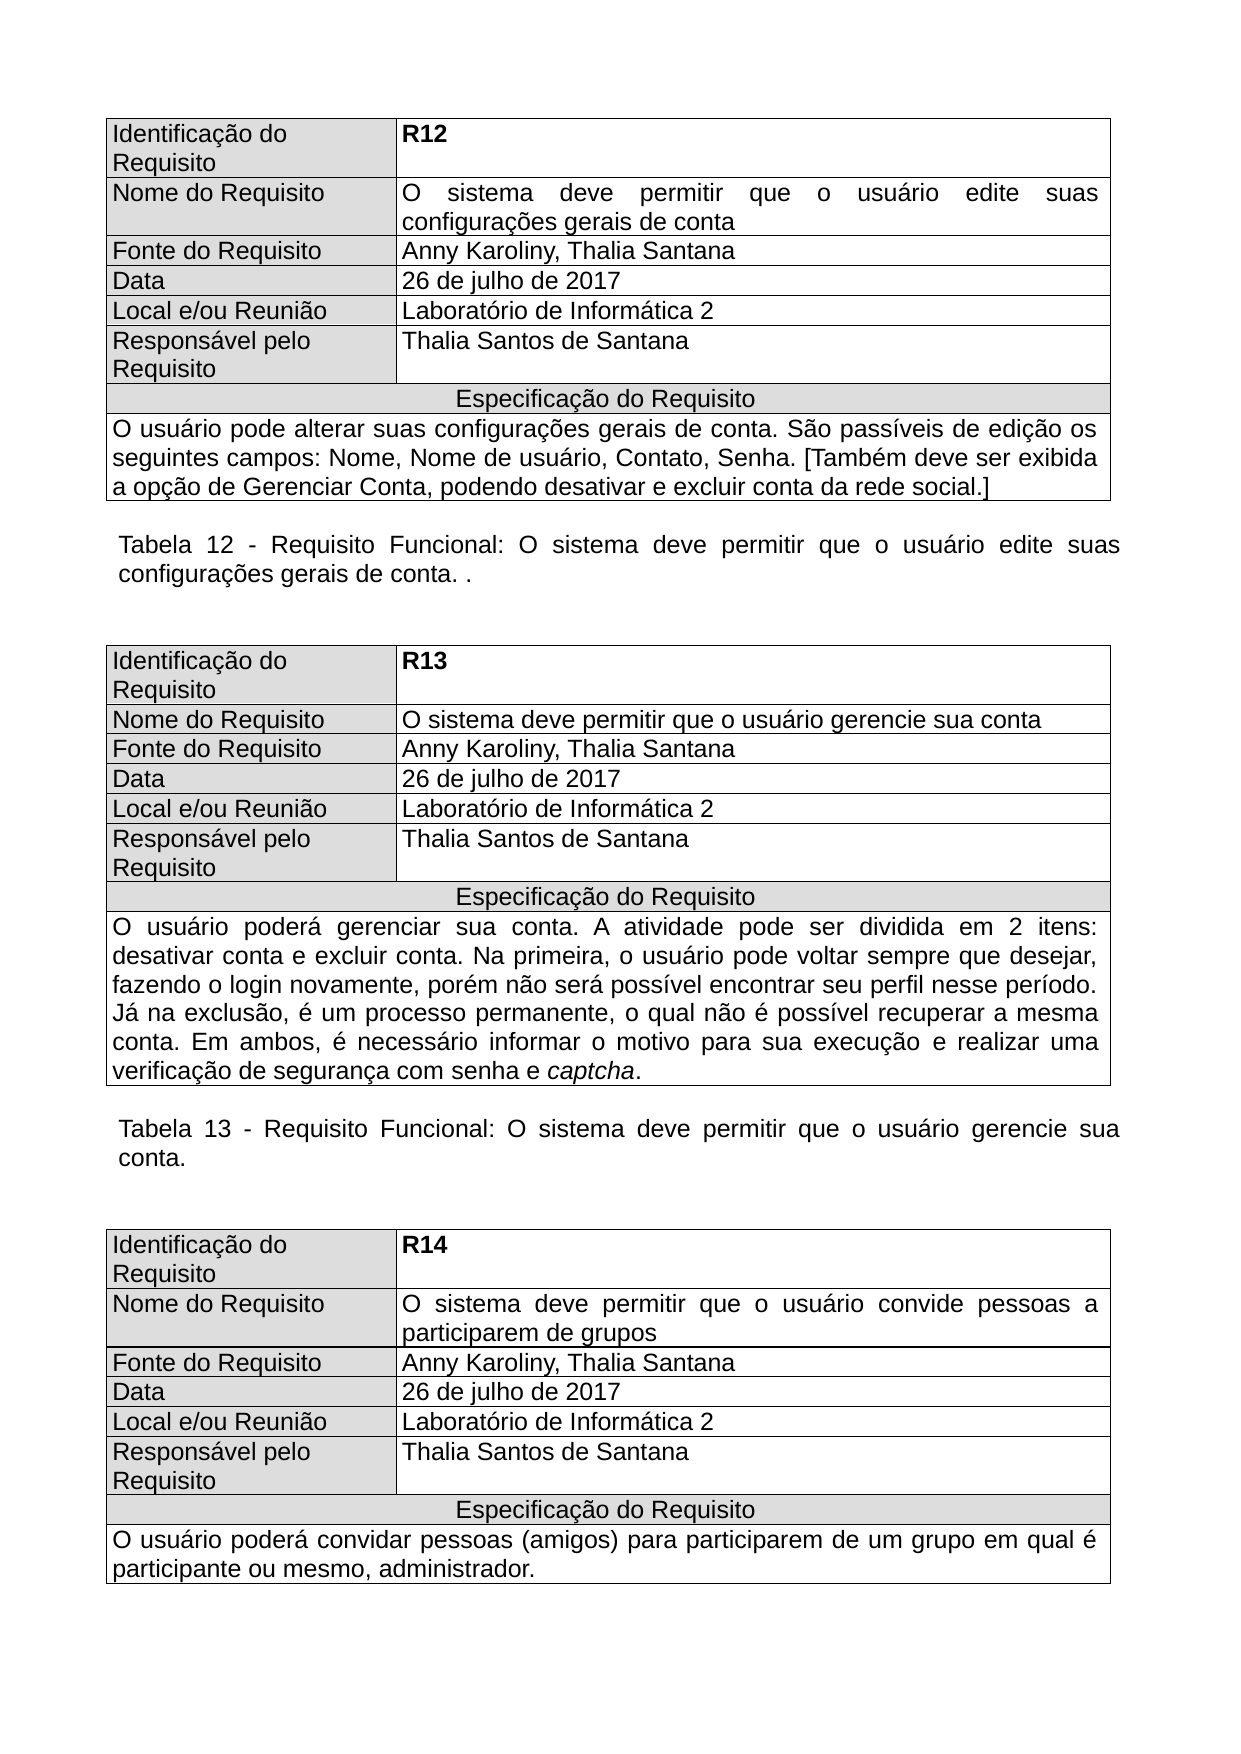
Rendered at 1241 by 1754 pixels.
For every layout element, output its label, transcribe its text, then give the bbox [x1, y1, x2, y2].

table_cell O usuário poderá gerenciar sua conta. A atividade pode ser dividida em 2 itens: desativar conta e excluir conta. Na primeira, o usuário pode voltar sempre que desejar, fazendo o login novamente, porém não será possível encontrar seu perfil nesse período. Já na exclusão, é um processo permanente, o qual não é possível recuperar a mesma conta. Em ambos, é necessário informar o motivo para sua execução e realizar uma verificação de segurança com senha e captcha. [107, 912, 1110, 1084]
table_cell Laboratório de Informática 2 [397, 794, 1110, 823]
table_cell O usuário pode alterar suas configurações gerais de conta. São passíveis de edição os seguintes campos: Nome, Nome de usuário, Contato, Senha. [Também deve ser exibida a opção de Gerenciar Conta, podendo desativar e excluir conta da rede social.] [107, 414, 1110, 500]
table_cell Laboratório de Informática 2 [397, 1407, 1110, 1436]
table_cell Nome do Requisito [107, 705, 396, 733]
table_cell Nome do Requisito [107, 178, 396, 235]
table_header Identificação do Requisito [107, 119, 396, 177]
table_cell Anny Karoliny, Thalia Santana [397, 236, 1110, 265]
table_cell Nome do Requisito [107, 1289, 396, 1346]
table_cell Data [107, 764, 396, 793]
table_cell Laboratório de Informática 2 [397, 296, 1110, 324]
table_cell Fonte do Requisito [107, 236, 396, 265]
table_cell Responsável pelo Requisito [107, 1437, 396, 1494]
table_cell Local e/ou Reunião [107, 1407, 396, 1436]
table_cell 26 de julho de 2017 [397, 1377, 1110, 1406]
table_cell O usuário poderá convidar pessoas (amigos) para participarem de um grupo em qual é participante ou mesmo, administrador. [107, 1525, 1110, 1583]
table_cell Especificação do Requisito [107, 1495, 1110, 1524]
table_cell Thalia Santos de Santana [397, 1437, 1110, 1494]
table_header R13 [397, 646, 1110, 703]
table_cell 26 de julho de 2017 [397, 266, 1110, 295]
table_cell Fonte do Requisito [107, 1348, 396, 1376]
table_cell Fonte do Requisito [107, 734, 396, 763]
table_cell Thalia Santos de Santana [397, 824, 1110, 881]
table_cell Local e/ou Reunião [107, 794, 396, 823]
text Tabela 12 - Requisito Funcional: O sistema deve permitir que o usuário edite suas configurações gerais de conta. . [118, 530, 1122, 587]
table_cell Local e/ou Reunião [107, 296, 396, 324]
table_cell Anny Karoliny, Thalia Santana [397, 1348, 1110, 1376]
table_header Identificação do Requisito [107, 1230, 396, 1288]
table_cell Especificação do Requisito [107, 384, 1110, 413]
table_header R14 [397, 1230, 1110, 1288]
text Tabela 13 - Requisito Funcional: O sistema deve permitir que o usuário gerencie sua conta. [118, 1114, 1122, 1172]
table_cell Responsável pelo Requisito [107, 326, 396, 383]
table_cell O sistema deve permitir que o usuário gerencie sua conta [397, 705, 1110, 733]
table_cell Responsável pelo Requisito [107, 824, 396, 881]
table_header Identificação do Requisito [107, 646, 396, 703]
table_cell Data [107, 266, 396, 295]
table_cell O sistema deve permitir que o usuário edite suas configurações gerais de conta [397, 178, 1110, 235]
table_cell Thalia Santos de Santana [397, 326, 1110, 383]
table_cell 26 de julho de 2017 [397, 764, 1110, 793]
table_cell Especificação do Requisito [107, 882, 1110, 911]
table_header R12 [397, 119, 1110, 177]
table_cell O sistema deve permitir que o usuário convide pessoas a participarem de grupos [397, 1289, 1110, 1346]
table_cell Data [107, 1377, 396, 1406]
table_cell Anny Karoliny, Thalia Santana [397, 734, 1110, 763]
